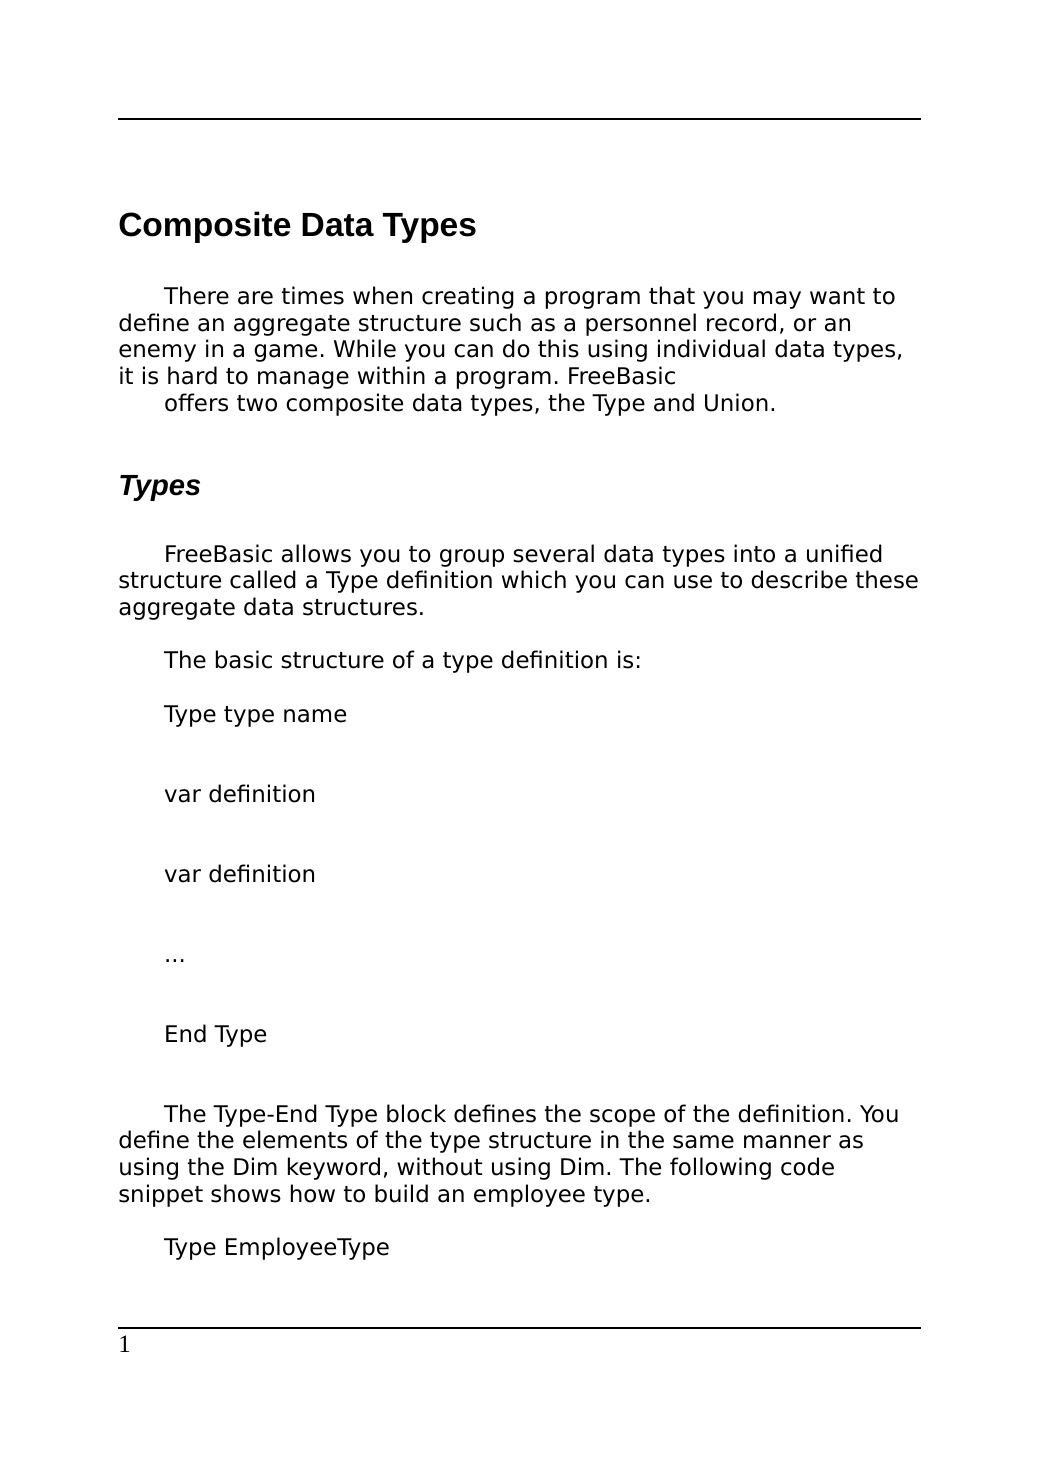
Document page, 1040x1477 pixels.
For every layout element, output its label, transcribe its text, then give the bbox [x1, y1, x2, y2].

subtitle Composite Data Types [118, 205, 921, 244]
text There are times when creating a program that you may want to define an aggregate structure such as a personnel record, or an enemy in a game. While you can do this using individual data types, it is hard to manage within a program. FreeBasic [118, 283, 921, 390]
text var definition [118, 781, 921, 807]
text The Type-End Type block defines the scope of the definition. You define the elements of the type structure in the same manner as using the Dim keyword, without using Dim. The following code snippet shows how to build an employee type. [118, 1101, 921, 1207]
text End Type [118, 1021, 921, 1047]
subtitle Types [118, 468, 921, 502]
text ... [118, 941, 921, 967]
text The basic structure of a type definition is: [118, 647, 921, 674]
text var definition [118, 861, 921, 887]
text Type type name [118, 701, 921, 727]
text offers two composite data types, the Type and Union. [118, 390, 921, 416]
text FreeBasic allows you to group several data types into a unified structure called a Type definition which you can use to describe these aggregate data structures. [118, 541, 921, 621]
text Type EmployeeType [118, 1234, 921, 1261]
